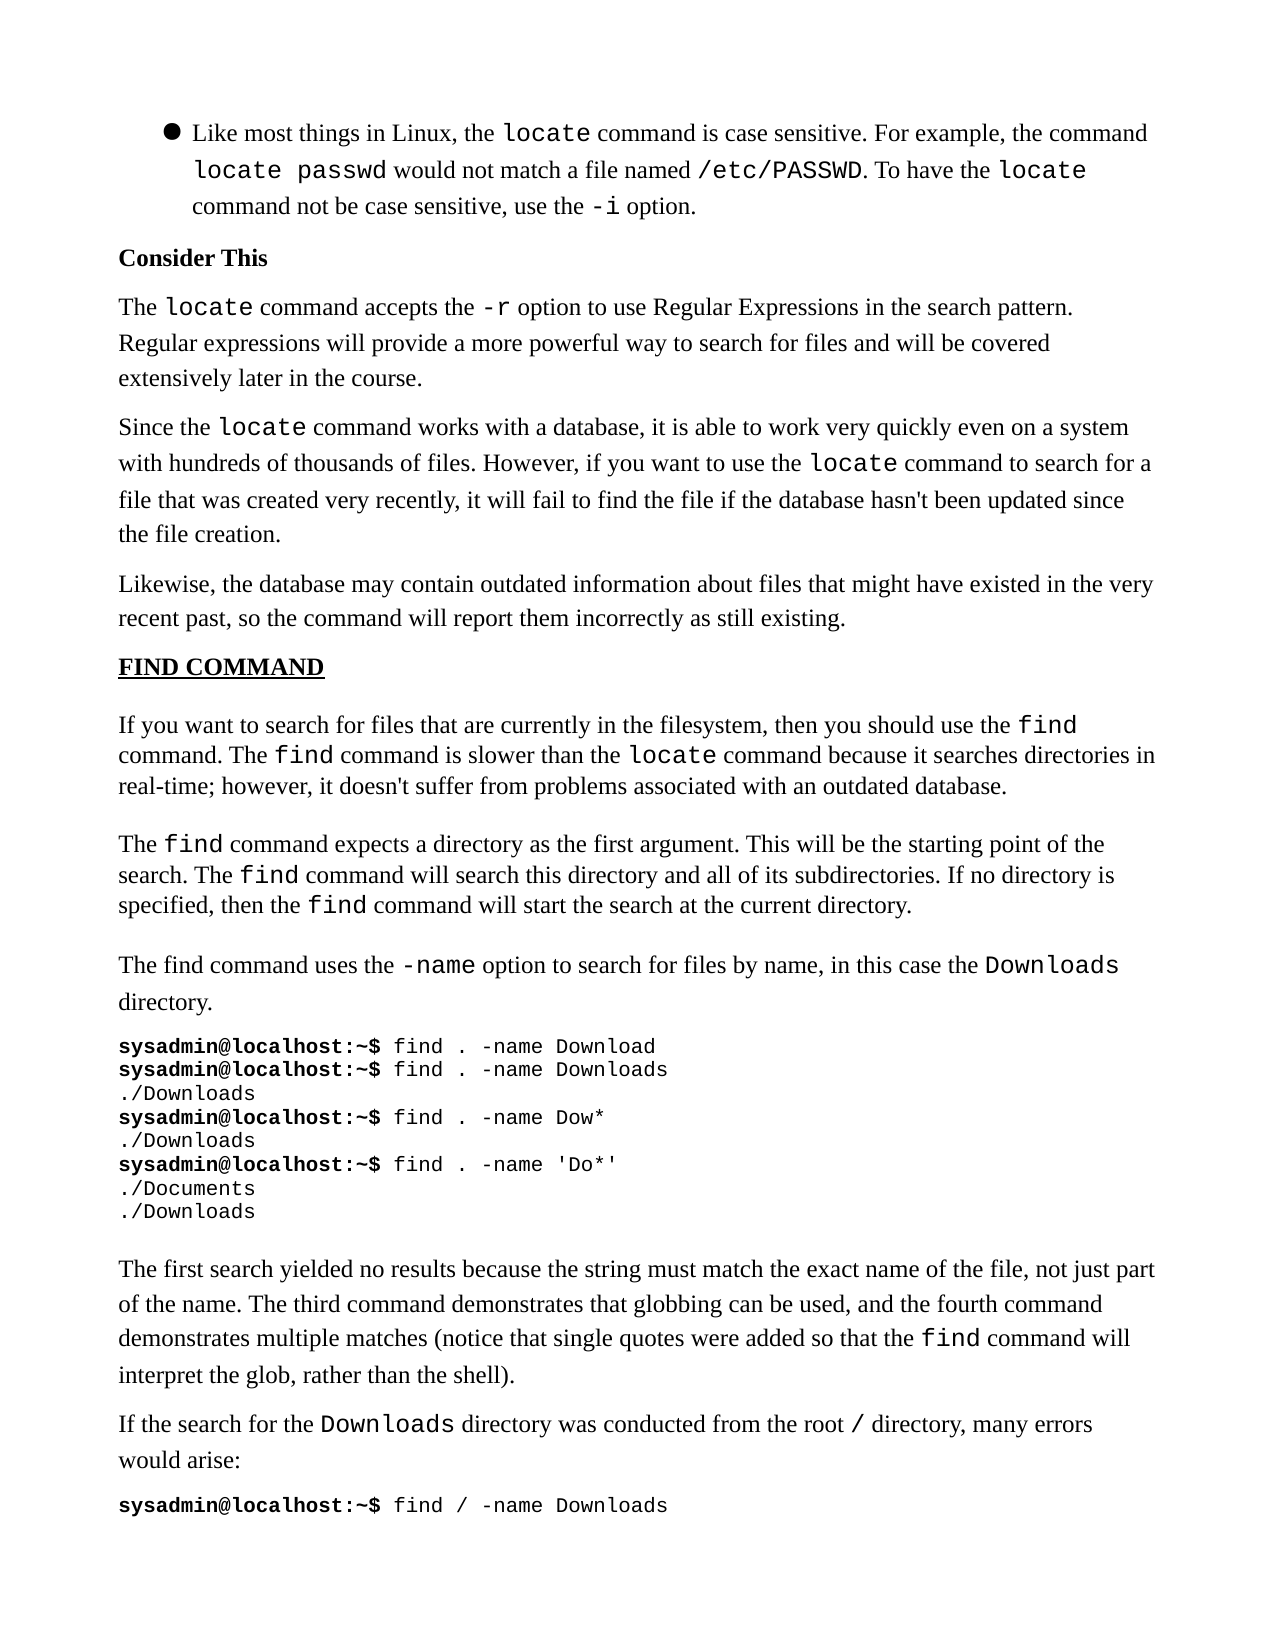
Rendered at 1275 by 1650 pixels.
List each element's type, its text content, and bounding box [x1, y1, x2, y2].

text Since the locate command works with a database, it is able to work very quickly even on a system with hundreds of thousands of files. However, if you want to use the locate command to search for a file that was created very recently, it will fail to find the file if the database hasn't been updated since the file creation. [118, 412, 1157, 548]
text The find command expects a directory as the first argument. This will be the starting point of the search. The find command will search this directory and all of its subdirectories. If no directory is specified, then the find command will start the search at the current directory. [118, 829, 1157, 921]
text sysadmin@localhost:~$ find / -name Downloads [118, 1494, 1157, 1518]
text Likewise, the database may contain outdated information about files that might have existed in the very recent past, so the command will report them incorrectly as still existing. [118, 569, 1157, 632]
text ./Documents [118, 1178, 1157, 1201]
text Consider This [118, 243, 1157, 272]
text sysadmin@localhost:~$ find . -name Downloads [118, 1059, 1157, 1083]
text ./Downloads [118, 1130, 1157, 1154]
text ./Downloads [118, 1201, 1157, 1225]
text sysadmin@localhost:~$ find . -name Download [118, 1036, 1157, 1059]
text FIND COMMAND [118, 652, 1157, 681]
text sysadmin@localhost:~$ find . -name Dow* [118, 1107, 1157, 1130]
list Like most things in Linux, the locate command is case sensitive. For example, the command locate passwd would not match a file named /etc/PASSWD. To have the locate command not be case sensitive, use the -i option. [162, 118, 1157, 222]
text The first search yielded no results because the string must match the exact name of the file, not just part of the name. The third command demonstrates that globbing can be used, and the fourth command demonstrates multiple matches (notice that single quotes were added so that the find command will interpret the glob, rather than the shell). [118, 1254, 1157, 1389]
text The locate command accepts the -r option to use Regular Expressions in the search pattern. Regular expressions will provide a more powerful way to search for files and will be covered extensively later in the course. [118, 292, 1157, 392]
text The find command uses the -name option to search for files by name, in this case the Downloads directory. [118, 950, 1157, 1015]
text sysadmin@localhost:~$ find . -name 'Do*' [118, 1154, 1157, 1178]
text If you want to search for files that are currently in the filesystem, then you should use the find command. The find command is slower than the locate command because it searches directories in real-time; however, it doesn't suffer from problems associated with an outdated database. [118, 710, 1157, 800]
text If the search for the Downloads directory was conducted from the root / directory, many errors would arise: [118, 1409, 1157, 1474]
text ./Downloads [118, 1083, 1157, 1107]
